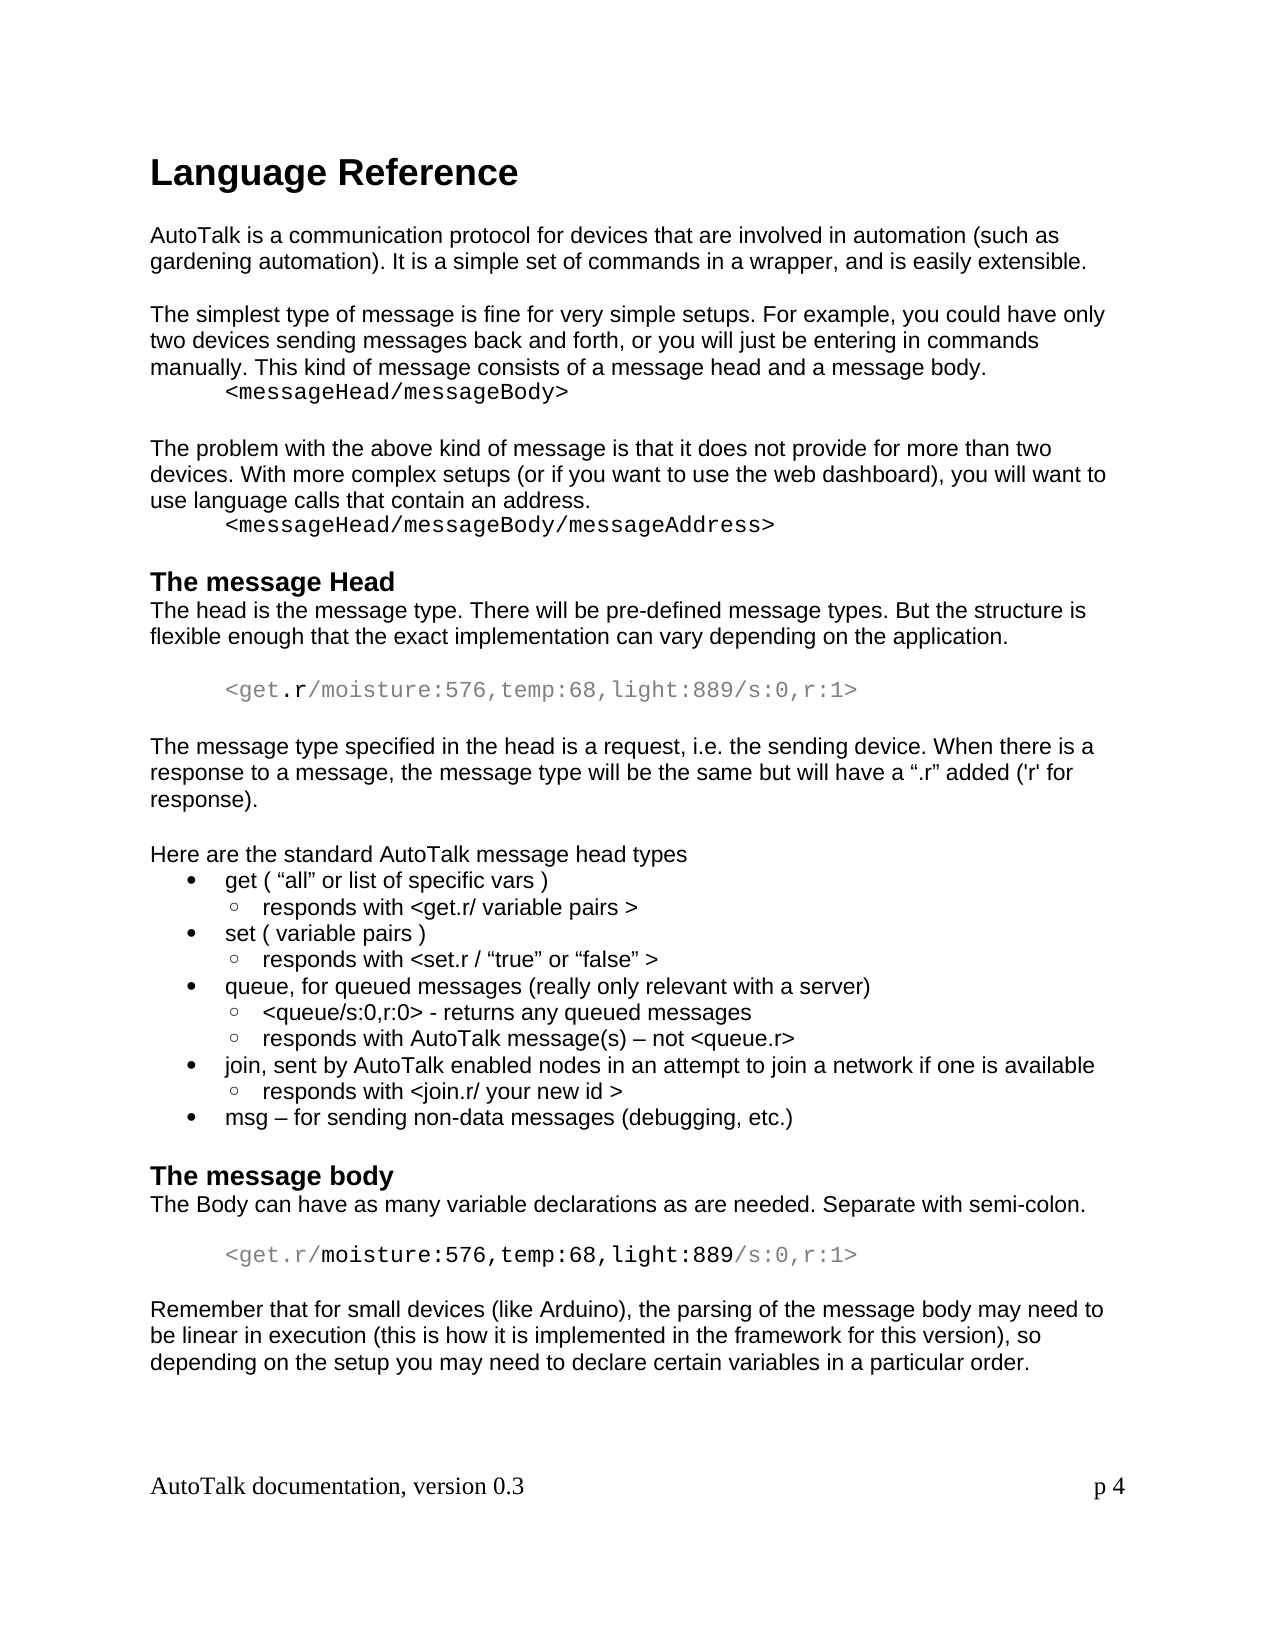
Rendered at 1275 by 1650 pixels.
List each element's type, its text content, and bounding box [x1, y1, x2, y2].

list set ( variable pairs ) [187, 920, 1125, 946]
list responds with <join.r/ your new id > [225, 1078, 1125, 1104]
list responds with <get.r/ variable pairs > [225, 893, 1125, 920]
list responds with AutoTalk message(s) – not <queue.r> [225, 1025, 1125, 1052]
text <get.r/moisture:576,temp:68,light:889/s:0,r:1> [150, 678, 1125, 704]
subtitle The message body [150, 1159, 1125, 1191]
text The head is the message type. There will be pre-defined message types. But the structure is flexible enough that the exact implementation can vary depending on the application. [150, 597, 1125, 649]
text Remember that for small devices (like Arduino), the parsing of the message body may need to be linear in execution (this is how it is implemented in the framework for this version), so depending on the setup you may need to declare certain variables in a particular order. [150, 1296, 1125, 1375]
text The message type specified in the head is a request, i.e. the sending device. When there is a response to a message, the message type will be the same but will have a “.r” added ('r' for response). [150, 733, 1125, 812]
text The Body can have as many variable declarations as are needed. Separate with semi-colon. [150, 1191, 1125, 1217]
list join, sent by AutoTalk enabled nodes in an attempt to join a network if one is available [187, 1052, 1125, 1078]
text The simplest type of message is fine for very simple setups. For example, you could have only two devices sending messages back and forth, or you will just be entering in commands manually. This kind of message consists of a message head and a message body. [150, 301, 1125, 380]
text <messageHead/messageBody> [150, 380, 1125, 406]
subtitle The message Head [150, 566, 1125, 597]
subtitle Language Reference [150, 150, 1125, 193]
text <get.r/moisture:576,temp:68,light:889/s:0,r:1> [150, 1243, 1125, 1269]
list msg – for sending non-data messages (debugging, etc.) [187, 1104, 1125, 1131]
text Here are the standard AutoTalk message head types [150, 841, 1125, 867]
list get ( “all” or list of specific vars ) [187, 867, 1125, 893]
text The problem with the above kind of message is that it does not provide for more than two devices. With more complex setups (or if you want to use the web dashboard), you will want to use language calls that contain an address. [150, 435, 1125, 514]
list <queue/s:0,r:0> - returns any queued messages [225, 999, 1125, 1025]
list queue, for queued messages (really only relevant with a server) [187, 973, 1125, 999]
text AutoTalk is a communication protocol for devices that are involved in automation (such as gardening automation). It is a simple set of commands in a wrapper, and is easily extensible. [150, 222, 1125, 274]
list responds with <set.r / “true” or “false” > [225, 946, 1125, 973]
text <messageHead/messageBody/messageAddress> [150, 514, 1125, 540]
